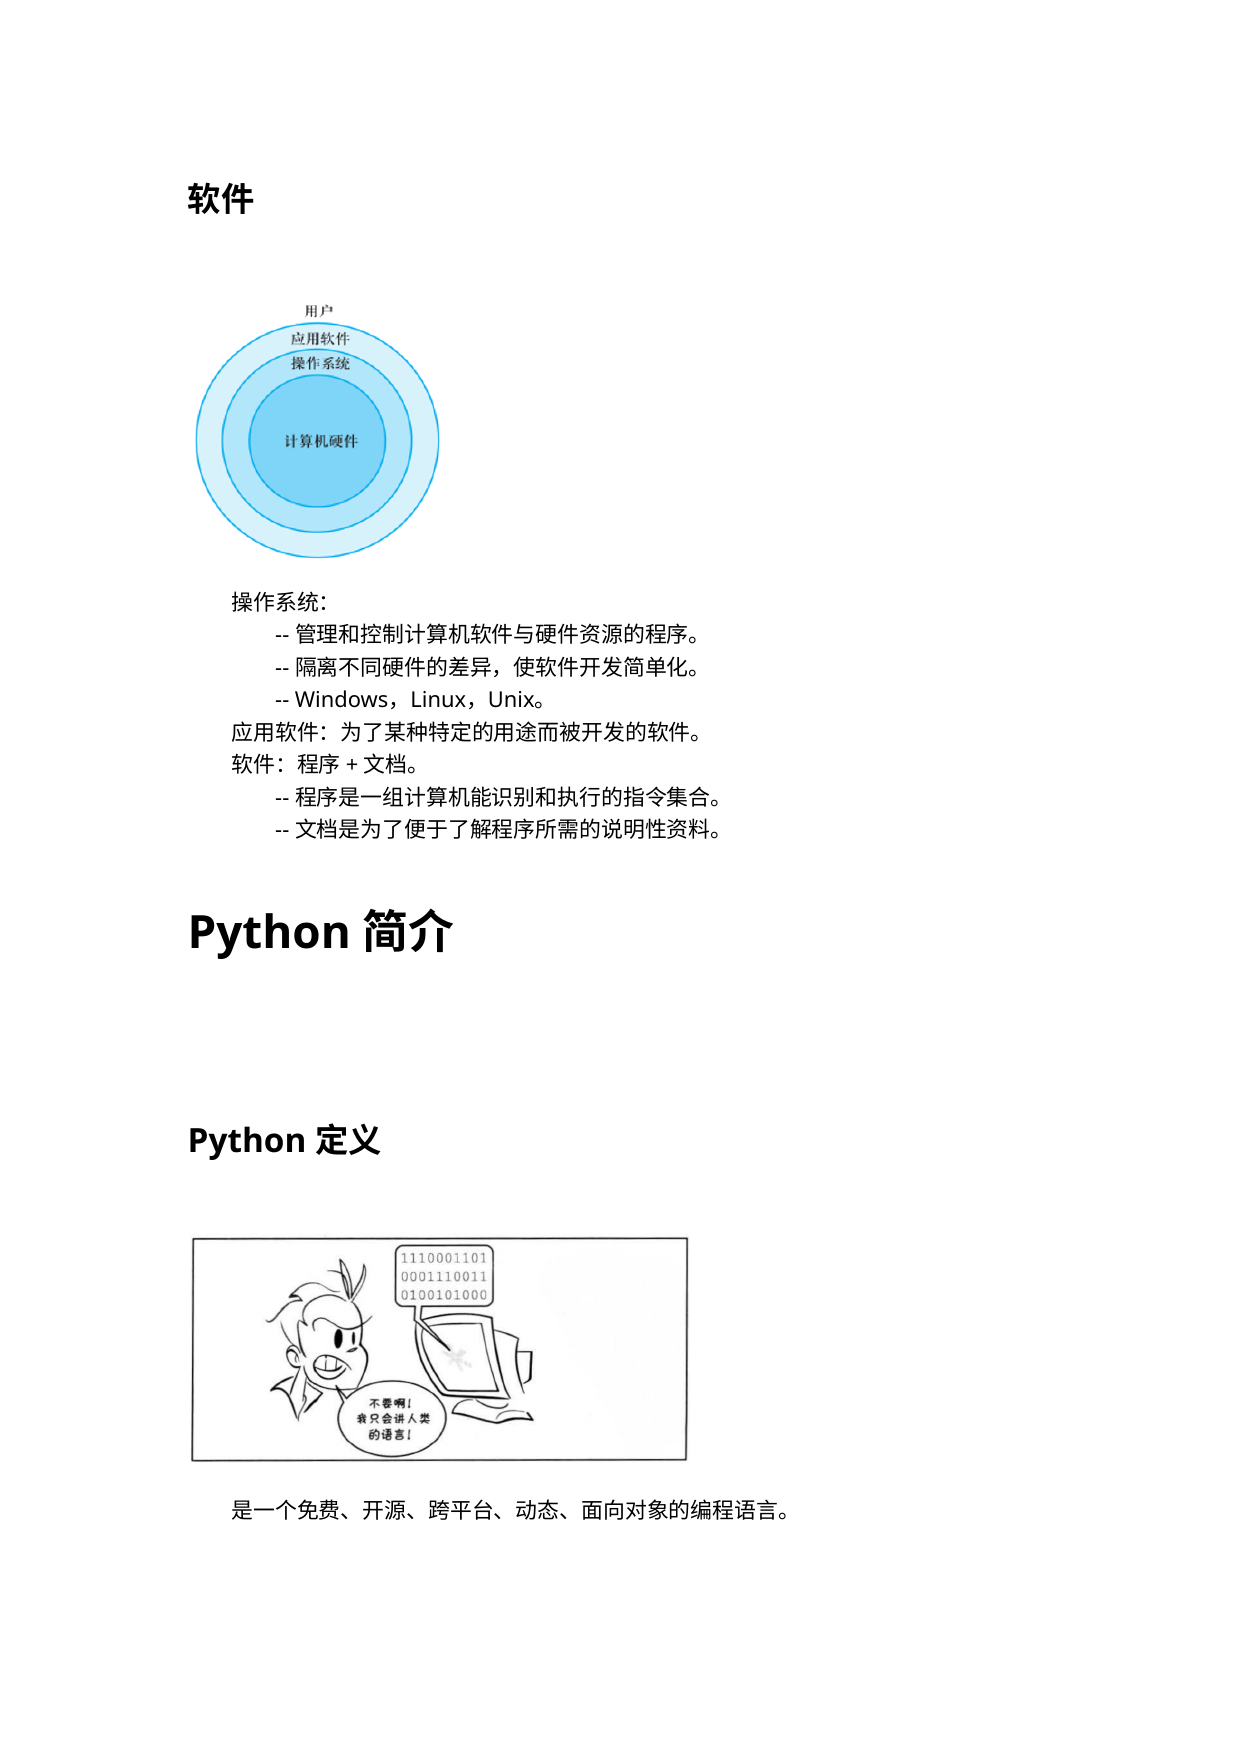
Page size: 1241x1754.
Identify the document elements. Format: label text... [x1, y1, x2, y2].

text 是一个免费、开源、跨平台、动态、面向对象的编程语言。 [187, 1493, 1053, 1525]
text -- Windows，Linux，Unix。 [187, 682, 1053, 714]
text -- 隔离不同硬件的差异，使软件开发简单化。 [187, 649, 1053, 682]
text -- 文档是为了便于了解程序所需的说明性资料。 [187, 812, 1053, 844]
picture [187, 1232, 690, 1463]
subtitle 软件 [187, 165, 1053, 230]
picture [187, 292, 448, 567]
text 应用软件：为了某种特定的用途而被开发的软件。 [187, 714, 1053, 747]
text -- 程序是一组计算机能识别和执行的指令集合。 [187, 779, 1053, 812]
text 软件：程序 + 文档。 [187, 747, 1053, 779]
text 操作系统： [187, 584, 1053, 617]
subtitle Python 定义 [187, 1106, 1053, 1171]
subtitle Python 简介 [187, 880, 1053, 977]
text -- 管理和控制计算机软件与硬件资源的程序。 [187, 617, 1053, 649]
